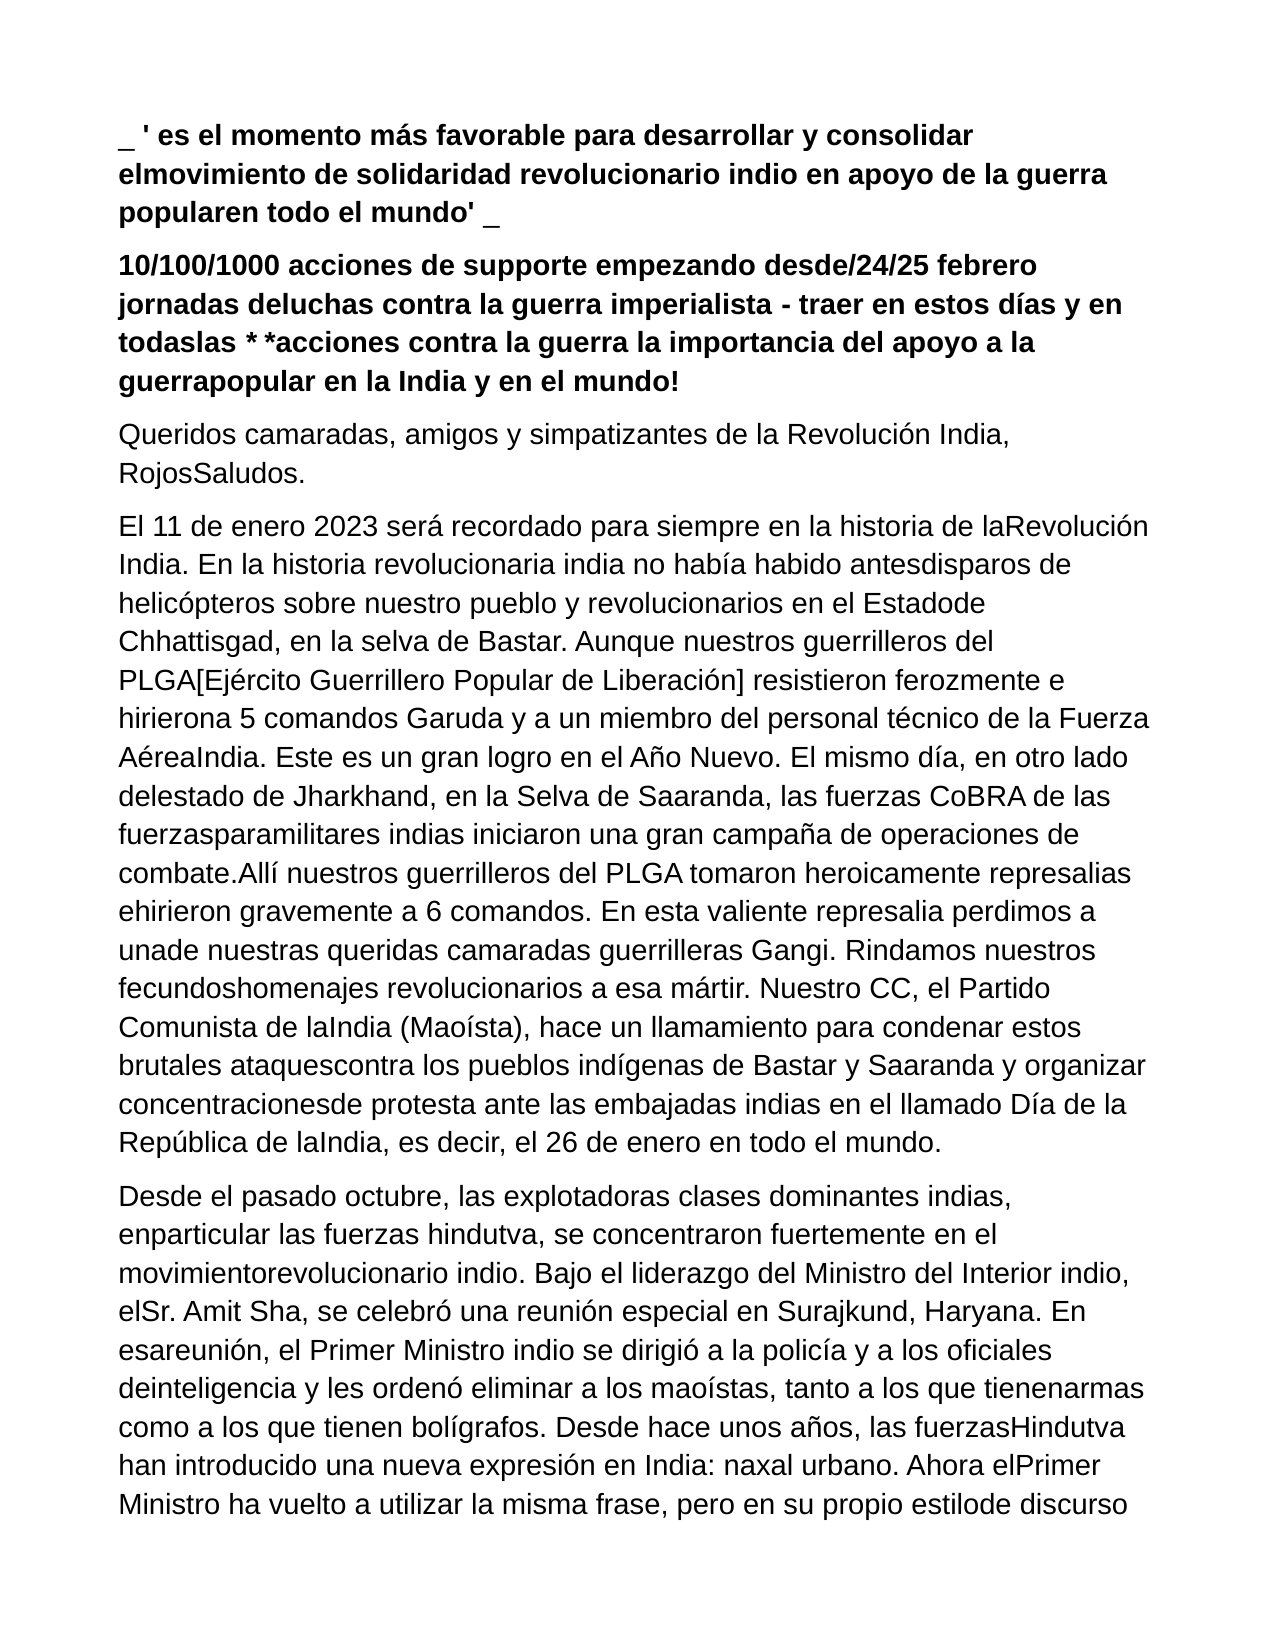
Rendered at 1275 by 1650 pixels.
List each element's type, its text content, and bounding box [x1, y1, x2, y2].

text 10/100/1000 acciones de supporte empezando desde/24/25 febrero jornadas deluchas contra la guerra imperialista - traer en estos días y en todaslas * *acciones contra la guerra la importancia del apoyo a la guerrapopular en la India y en el mundo! [118, 248, 1157, 397]
text _ ' es el momento más favorable para desarrollar y consolidar elmovimiento de solidaridad revolucionario indio en apoyo de la guerra popularen todo el mundo' _ [118, 118, 1157, 229]
text El 11 de enero 2023 será recordado para siempre en la historia de laRevolución India. En la historia revolucionaria india no había habido antesdisparos de helicópteros sobre nuestro pueblo y revolucionarios en el Estadode Chhattisgad, en la selva de Bastar. Aunque nuestros guerrilleros del PLGA[Ejército Guerrillero Popular de Liberación] resistieron ferozmente e hirierona 5 comandos Garuda y a un miembro del personal técnico de la Fuerza AéreaIndia. Este es un gran logro en el Año Nuevo. El mismo día, en otro lado delestado de Jharkhand, en la Selva de Saaranda, las fuerzas CoBRA de las fuerzasparamilitares indias iniciaron una gran campaña de operaciones de combate.Allí nuestros guerrilleros del PLGA tomaron heroicamente represalias ehirieron gravemente a 6 comandos. En esta valiente represalia perdimos a unade nuestras queridas camaradas guerrilleras Gangi. Rindamos nuestros fecundoshomenajes revolucionarios a esa mártir. Nuestro CC, el Partido Comunista de laIndia (Maoísta), hace un llamamiento para condenar estos brutales ataquescontra los pueblos indígenas de Bastar y Saaranda y organizar concentracionesde protesta ante las embajadas indias en el llamado Día de la República de laIndia, es decir, el 26 de enero en todo el mundo. [118, 509, 1157, 1159]
text Desde el pasado octubre, las explotadoras clases dominantes indias, enparticular las fuerzas hindutva, se concentraron fuertemente en el movimientorevolucionario indio. Bajo el liderazgo del Ministro del Interior indio, elSr. Amit Sha, se celebró una reunión especial en Surajkund, Haryana. En esareunión, el Primer Ministro indio se dirigió a la policía y a los oficiales deinteligencia y les ordenó eliminar a los maoístas, tanto a los que tienenarmas como a los que tienen bolígrafos. Desde hace unos años, las fuerzasHindutva han introducido una nueva expresión en India: naxal urbano. Ahora elPrimer Ministro ha vuelto a utilizar la misma frase, pero en su propio estilode discurso [118, 1178, 1157, 1520]
text Queridos camaradas, amigos y simpatizantes de la Revolución India, RojosSaludos. [118, 417, 1157, 489]
